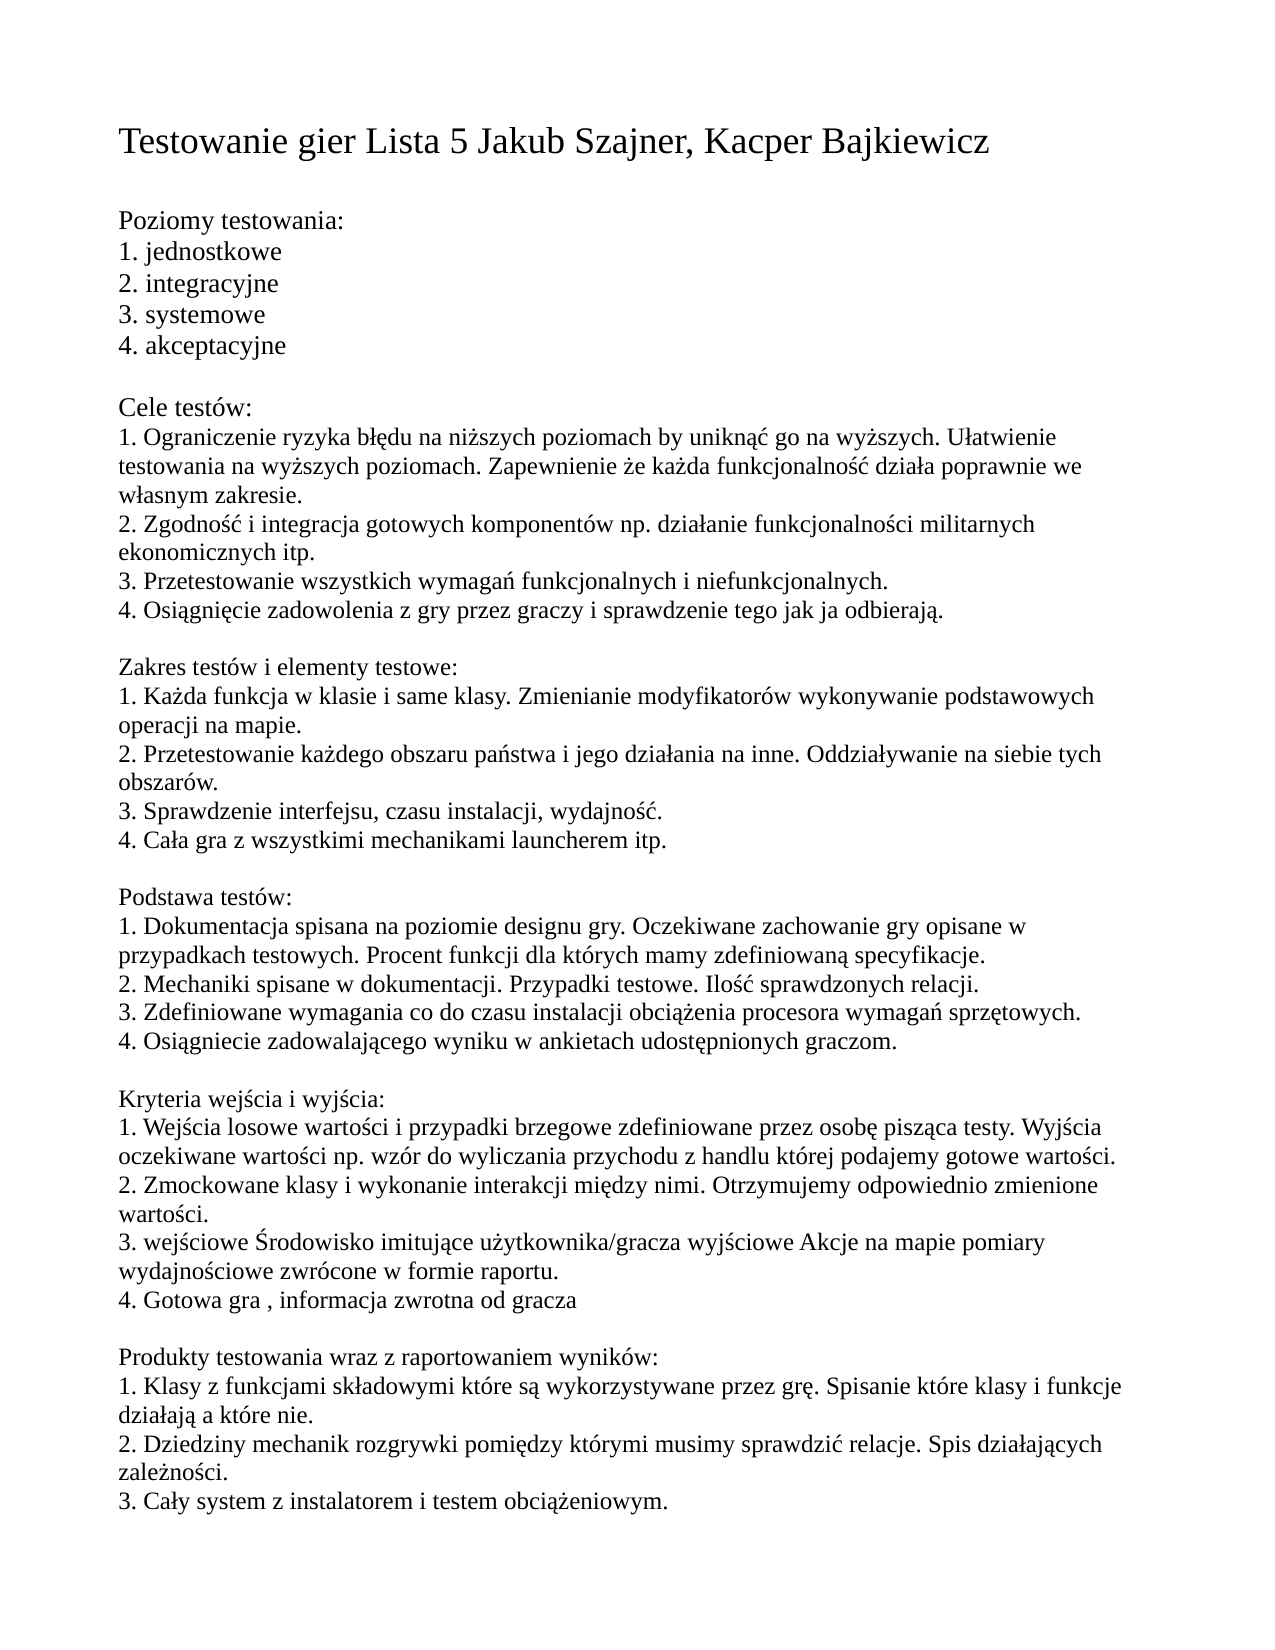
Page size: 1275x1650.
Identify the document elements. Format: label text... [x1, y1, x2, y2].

text 4. akceptacyjne [118, 329, 1157, 360]
text Kryteria wejścia i wyjścia: [118, 1084, 1157, 1112]
text Testowanie gier Lista 5 Jakub Szajner, Kacper Bajkiewicz [118, 118, 1157, 161]
text 4. Gotowa gra , informacja zwrotna od gracza [118, 1285, 1157, 1314]
text 3. Cały system z instalatorem i testem obciążeniowym. [118, 1486, 1157, 1515]
text 2. Mechaniki spisane w dokumentacji. Przypadki testowe. Ilość sprawdzonych relacji. [118, 969, 1157, 997]
text 3. Sprawdzenie interfejsu, czasu instalacji, wydajność. [118, 796, 1157, 825]
text 1. Wejścia losowe wartości i przypadki brzegowe zdefiniowane przez osobę pisząca testy. Wyjścia oczekiwane wartości np. wzór do wyliczania przychodu z handlu której podajemy gotowe wartości. [118, 1112, 1157, 1170]
text 1. Dokumentacja spisana na poziomie designu gry. Oczekiwane zachowanie gry opisane w przypadkach testowych. Procent funkcji dla których mamy zdefiniowaną specyfikacje. [118, 911, 1157, 969]
text 2. integracyjne [118, 267, 1157, 298]
text 1. Ograniczenie ryzyka błędu na niższych poziomach by uniknąć go na wyższych. Ułatwienie testowania na wyższych poziomach. Zapewnienie że każda funkcjonalność działa poprawnie we własnym zakresie. [118, 422, 1157, 509]
text 4. Cała gra z wszystkimi mechanikami launcherem itp. [118, 825, 1157, 854]
text Zakres testów i elementy testowe: [118, 652, 1157, 681]
text 2. Przetestowanie każdego obszaru państwa i jego działania na inne. Oddziaływanie na siebie tych obszarów. [118, 739, 1157, 796]
text 2. Dziedziny mechanik rozgrywki pomiędzy którymi musimy sprawdzić relacje. Spis działających zależności. [118, 1429, 1157, 1486]
text 3. Przetestowanie wszystkich wymagań funkcjonalnych i niefunkcjonalnych. [118, 566, 1157, 595]
text 1. Klasy z funkcjami składowymi które są wykorzystywane przez grę. Spisanie które klasy i funkcje działają a które nie. [118, 1371, 1157, 1429]
text 2. Zmockowane klasy i wykonanie interakcji między nimi. Otrzymujemy odpowiednio zmienione wartości. [118, 1170, 1157, 1227]
text 3. Zdefiniowane wymagania co do czasu instalacji obciążenia procesora wymagań sprzętowych. [118, 997, 1157, 1026]
text 3. systemowe [118, 298, 1157, 329]
text Produkty testowania wraz z raportowaniem wyników: [118, 1342, 1157, 1371]
text 4. Osiągniecie zadowalającego wyniku w ankietach udostępnionych graczom. [118, 1026, 1157, 1055]
text 1. jednostkowe [118, 236, 1157, 267]
text Cele testów: [118, 391, 1157, 422]
text Poziomy testowania: [118, 204, 1157, 236]
text Podstawa testów: [118, 882, 1157, 911]
text 3. wejściowe Środowisko imitujące użytkownika/gracza wyjściowe Akcje na mapie pomiary wydajnościowe zwrócone w formie raportu. [118, 1227, 1157, 1285]
text 2. Zgodność i integracja gotowych komponentów np. działanie funkcjonalności militarnych ekonomicznych itp. [118, 509, 1157, 566]
text 1. Każda funkcja w klasie i same klasy. Zmienianie modyfikatorów wykonywanie podstawowych operacji na mapie. [118, 681, 1157, 739]
text 4. Osiągnięcie zadowolenia z gry przez graczy i sprawdzenie tego jak ja odbierają. [118, 595, 1157, 624]
